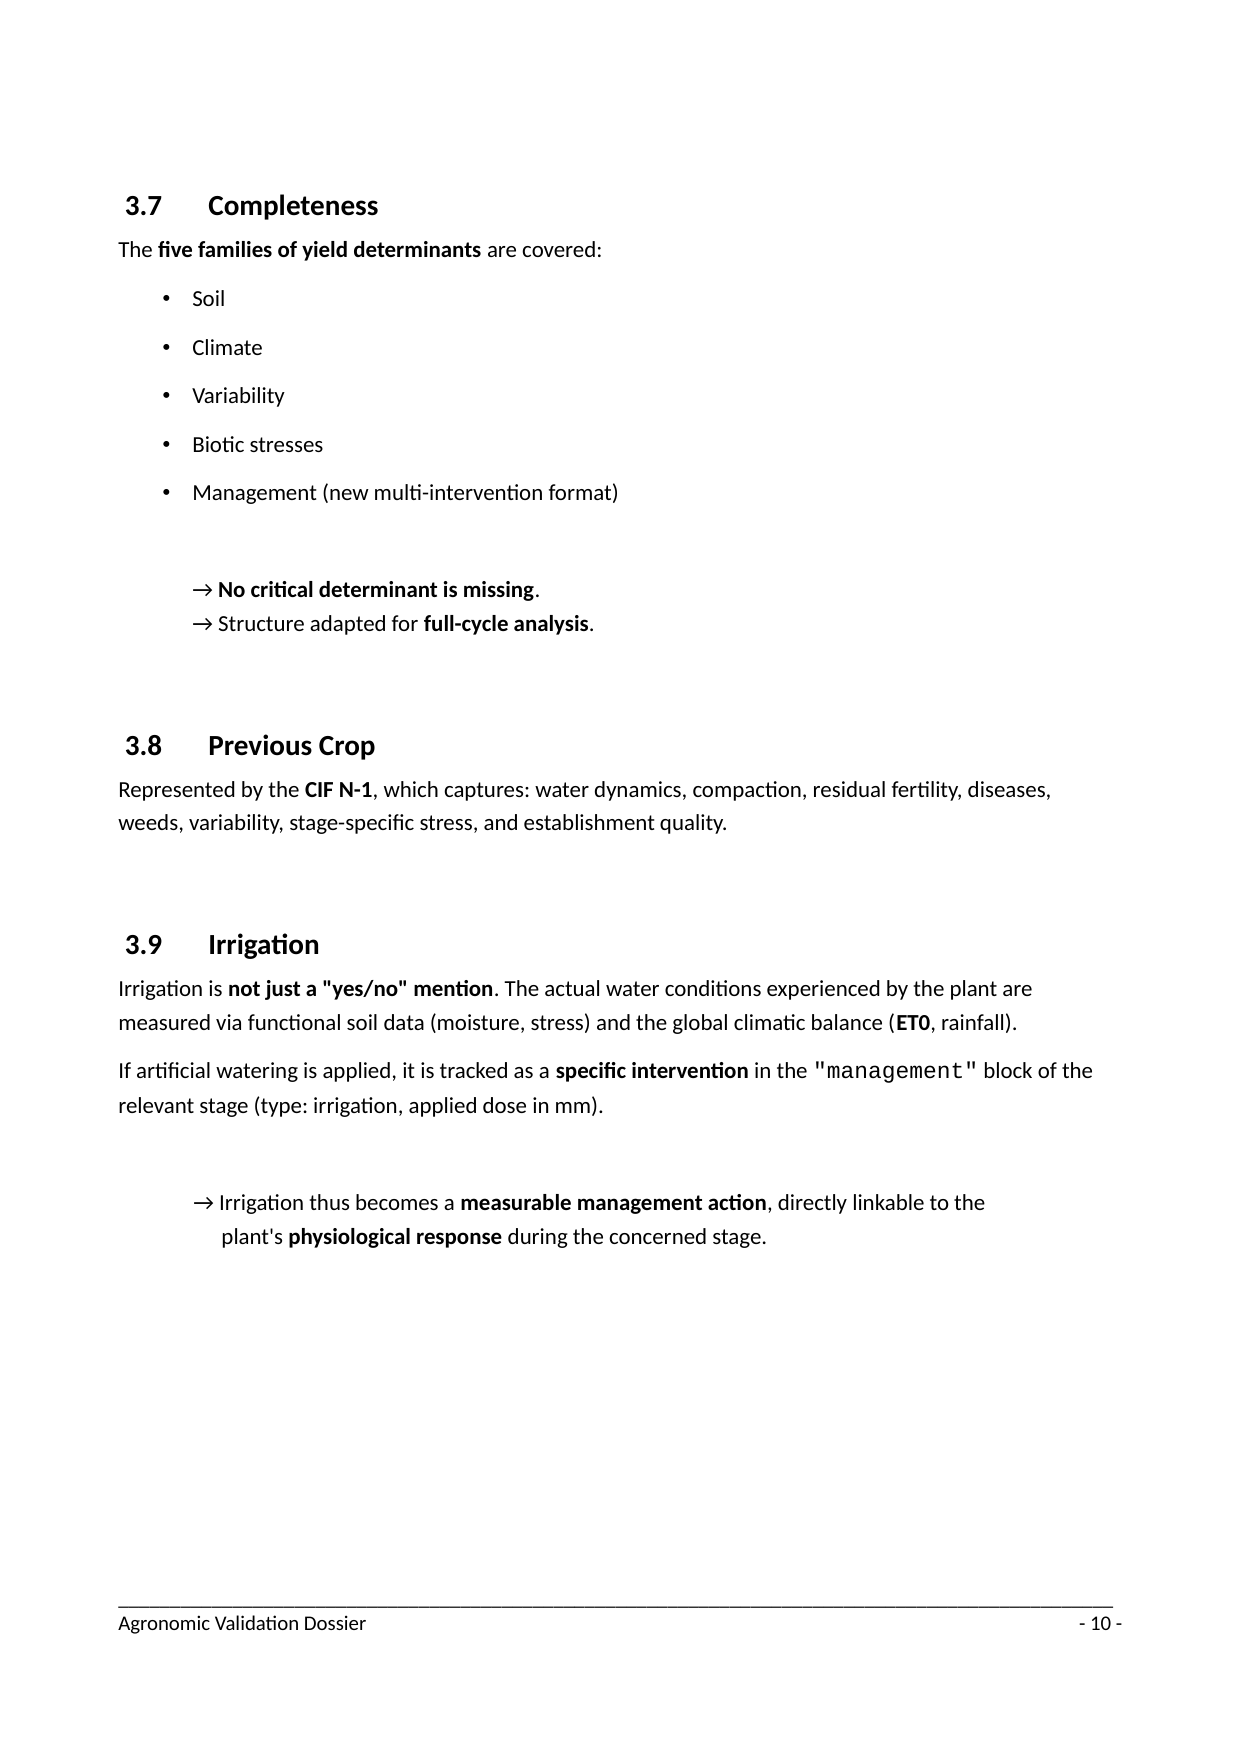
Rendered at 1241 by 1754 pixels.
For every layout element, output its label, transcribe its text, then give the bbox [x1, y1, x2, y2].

text → No critical determinant is missing. → Structure adapted for full-cycle analysis. [118, 575, 1122, 637]
text Irrigation is not just a "yes/no" mention. The actual water conditions experienced by the plant are measured via functional soil data (moisture, stress) and the global climatic balance (ET0, rainfall). [118, 974, 1122, 1036]
text If artificial watering is applied, it is tracked as a specific intervention in the "management" block of the relevant stage (type: irrigation, applied dose in mm). [118, 1057, 1122, 1119]
text Represented by the CIF N-1, which captures: water dynamics, compaction, residual fertility, diseases, weeds, variability, stage-specific stress, and establishment quality. [118, 775, 1122, 837]
list Variability [162, 381, 1122, 409]
list Soil [162, 284, 1122, 312]
subtitle Previous Crop [118, 727, 1122, 762]
list Biotic stresses [162, 430, 1122, 458]
text → Irrigation thus becomes a measurable management action, directly linkable to the plant's physiological response during the concerned stage. [193, 1188, 1122, 1250]
list Climate [162, 333, 1122, 361]
subtitle Irrigation [118, 926, 1122, 962]
text The five families of yield determinants are covered: [118, 236, 1122, 264]
subtitle Completeness [118, 187, 1122, 223]
list Management (new multi-intervention format) [162, 478, 1122, 506]
